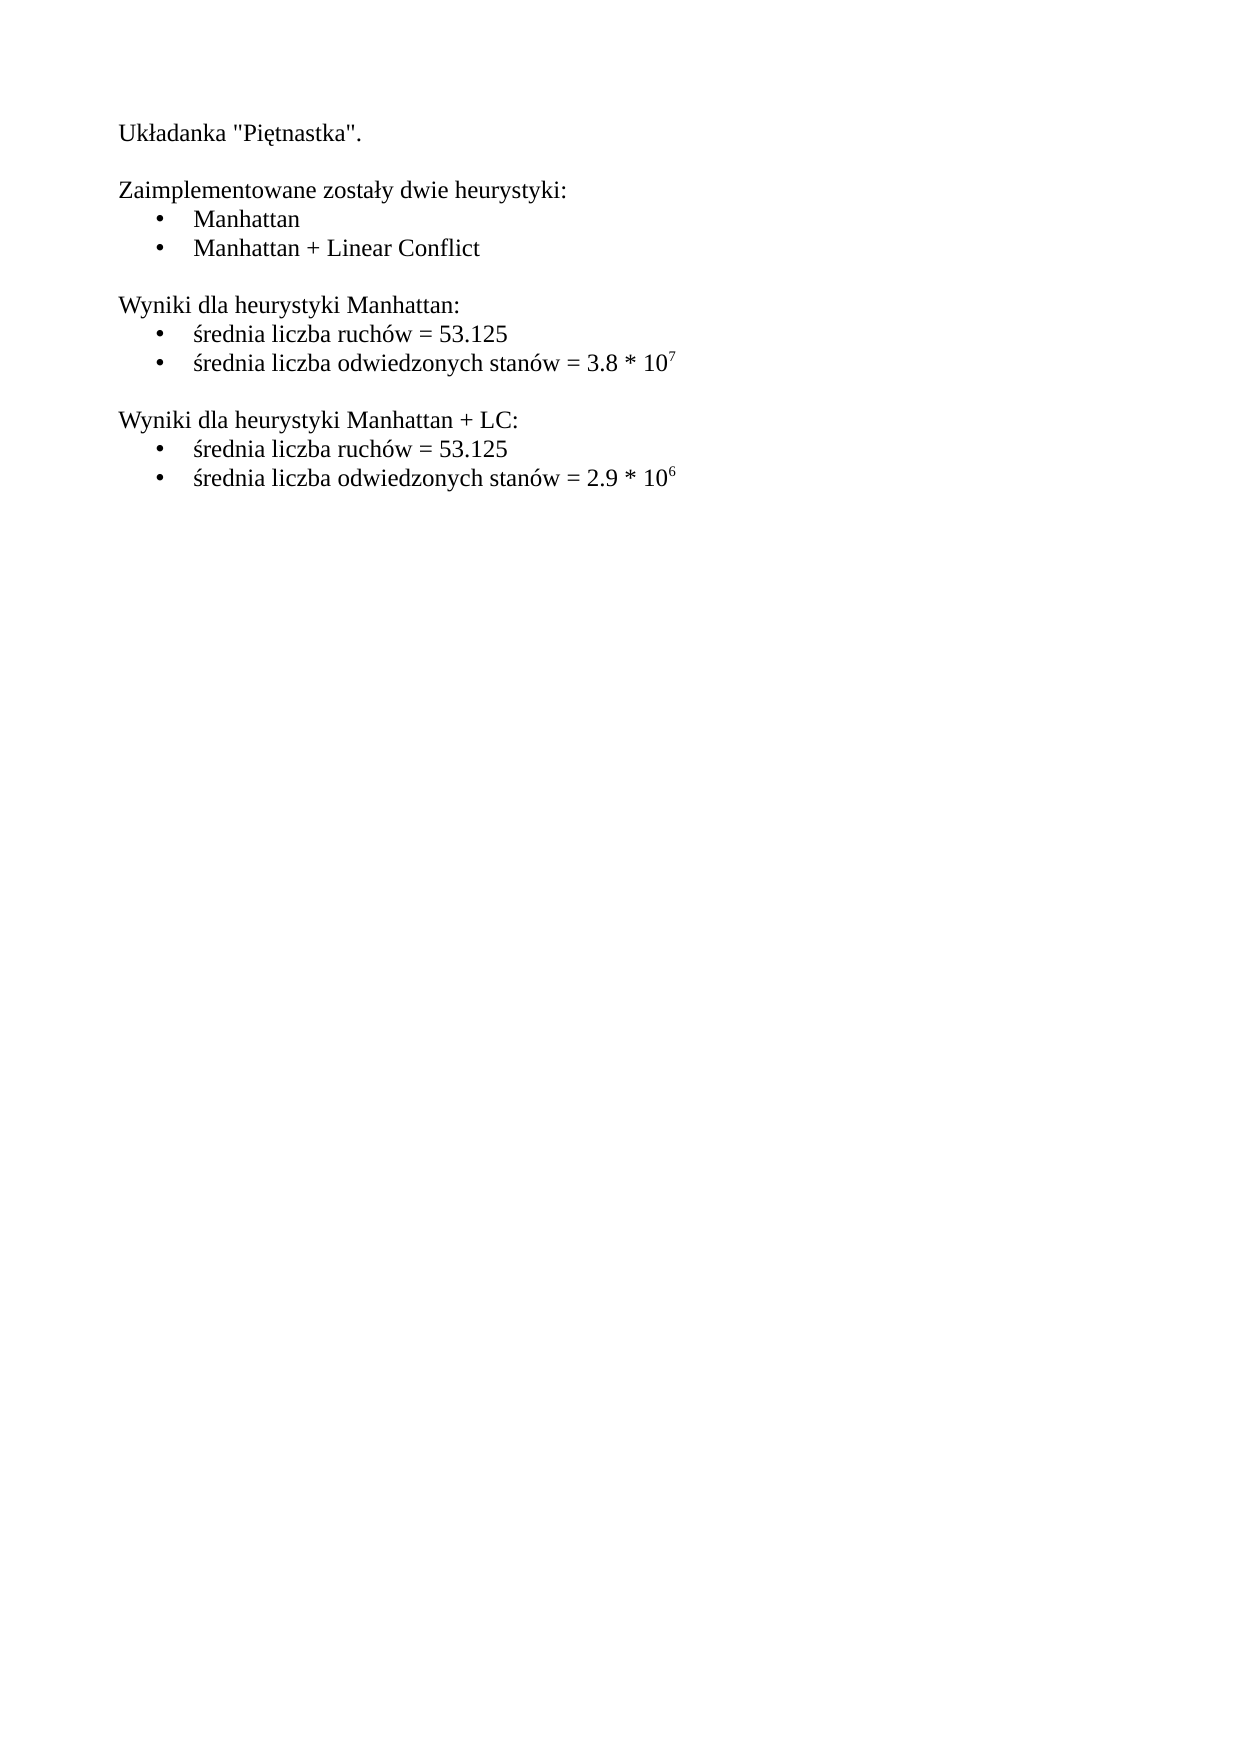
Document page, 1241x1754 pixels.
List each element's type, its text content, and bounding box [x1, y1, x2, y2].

list Manhattan [156, 204, 1122, 233]
text Wyniki dla heurystyki Manhattan: [118, 291, 1122, 319]
list Manhattan + Linear Conflict [156, 233, 1122, 262]
list średnia liczba ruchów = 53.125 [156, 319, 1122, 348]
text Wyniki dla heurystyki Manhattan + LC: [118, 377, 1122, 434]
list średnia liczba ruchów = 53.125 [156, 434, 1122, 463]
list średnia liczba odwiedzonych stanów = 2.9 * 106 [156, 463, 1122, 492]
list średnia liczba odwiedzonych stanów = 3.8 * 107 [156, 348, 1122, 377]
text Układanka "Piętnastka". Zaimplementowane zostały dwie heurystyki: [118, 118, 1122, 204]
